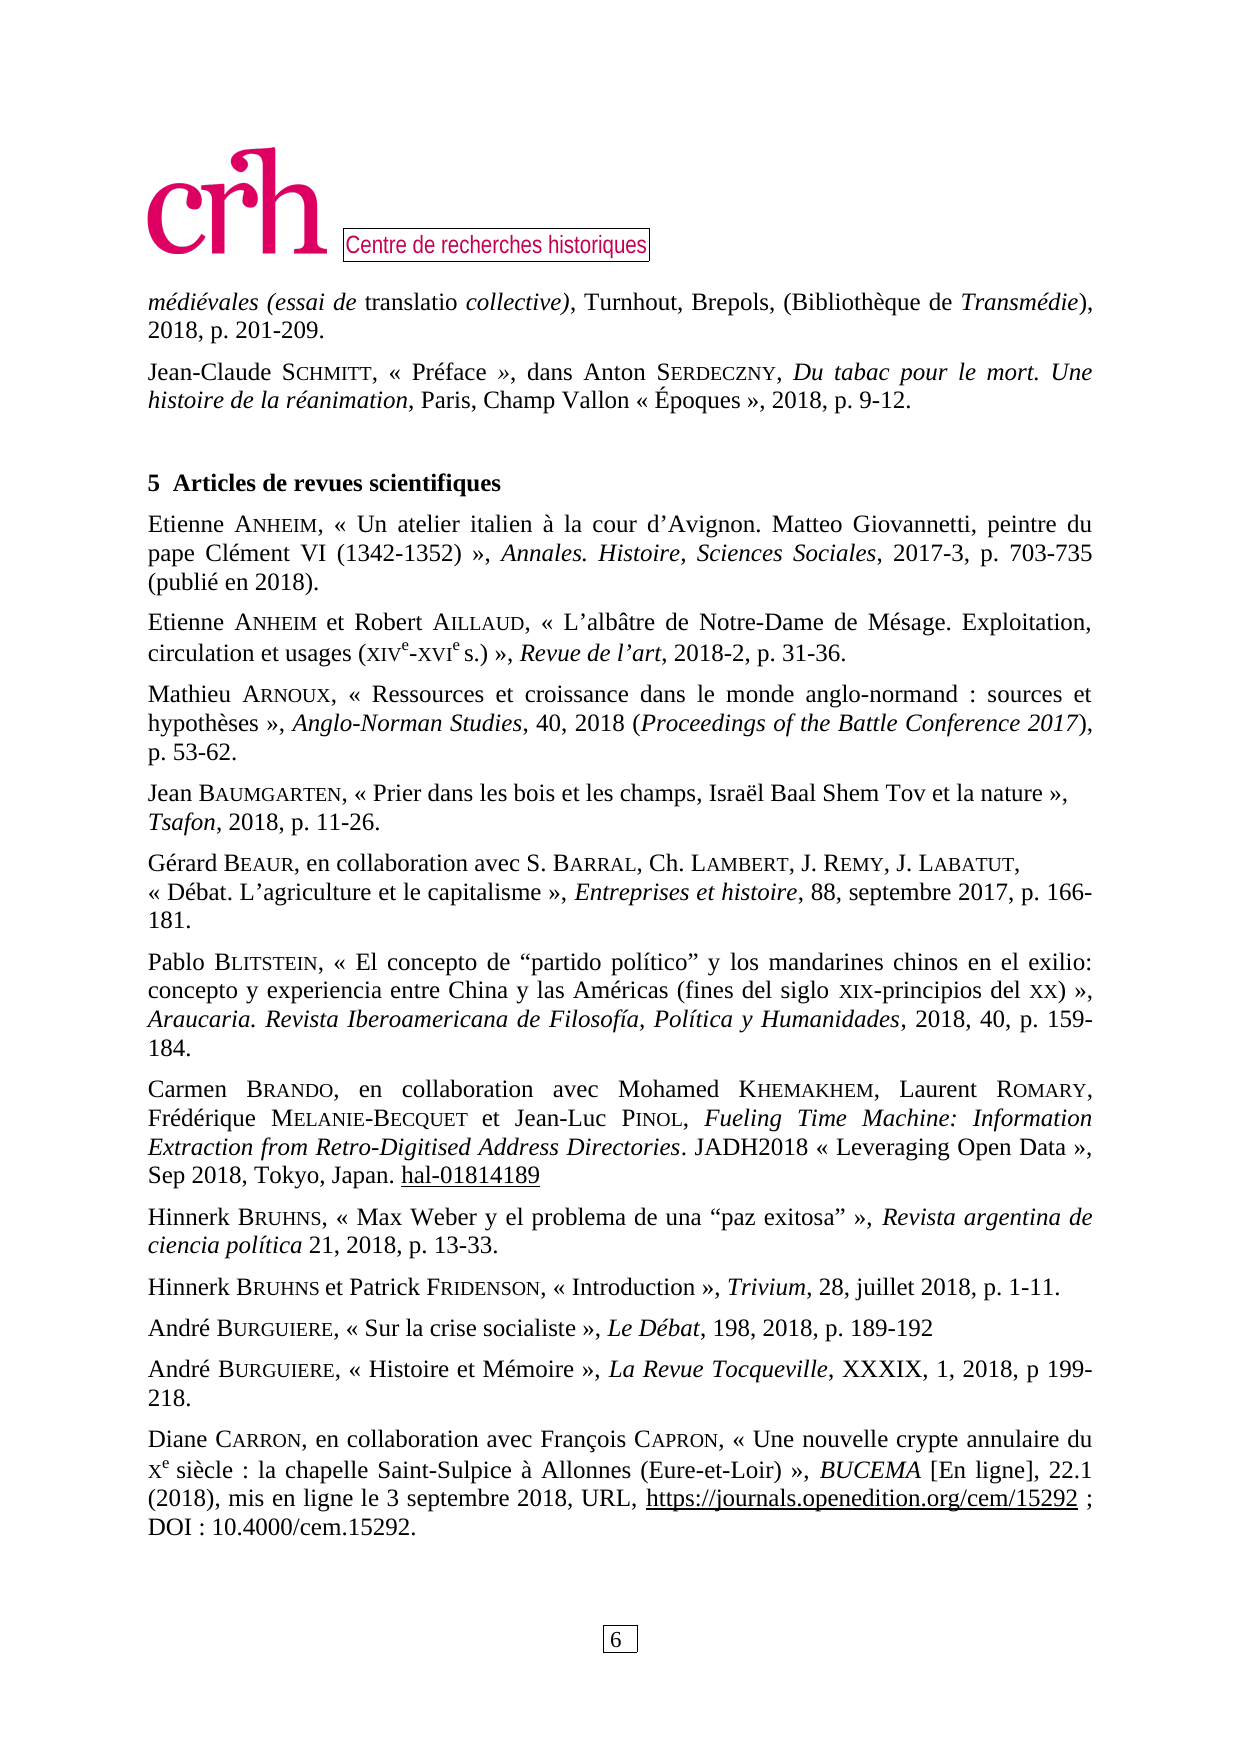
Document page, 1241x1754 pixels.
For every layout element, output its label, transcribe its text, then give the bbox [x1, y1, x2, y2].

text Hinnerk BRUHNS et Patrick FRIDENSON, « Introduction », Trivium, 28, juillet 2018, p. 1-11. André BURGUIERE, « Sur la crise socialiste », Le Débat, 198, 2018, p. 189-192 [148, 1272, 1061, 1342]
subtitle Articles de revues scientifiques [147, 468, 1105, 497]
text Carmen BRANDO, en collaboration avec Mohamed KHEMAKHEM, Laurent ROMARY, Frédérique MELANIE-BECQUET et Jean-Luc PINOL, Fueling Time Machine: Information Extraction from Retro-Digitised Address Directories. JADH2018 « Leveraging Open Data », Sep 2018, Tokyo, Japan. hal-01814189 [148, 1074, 1093, 1189]
text André BURGUIERE, « Histoire et Mémoire », La Revue Tocqueville, XXXIX, 1, 2018, p 199- 218. [148, 1354, 1093, 1412]
text Etienne ANHEIM et Robert AILLAUD, « L’albâtre de Notre-Dame de Mésage. Exploitation, circulation et usages (XIVe-XVIe s.) », Revue de l’art, 2018-2, p. 31-36. [148, 609, 1093, 667]
text « Débat. L’agriculture et le capitalisme », Entreprises et histoire, 88, septembre 2017, p. 166- 181. [148, 877, 1093, 934]
text Pablo BLITSTEIN, « El concepto de “partido político” y los mandarines chinos en el exilio: concepto y experiencia entre China y las Américas (fines del siglo XIX-principios del XX) », Araucaria. Revista Iberoamericana de Filosofía, Política y Humanidades, 2018, 40, p. 159- 184. [148, 947, 1093, 1062]
text médiévales (essai de translatio collective), Turnhout, Brepols, (Bibliothèque de Transmédie), 2018, p. 201-209. [148, 287, 1093, 344]
text Jean BAUMGARTEN, « Prier dans les bois et les champs, Israël Baal Shem Tov et la nature », [148, 778, 1105, 807]
text Etienne ANHEIM, « Un atelier italien à la cour d’Avignon. Matteo Giovannetti, peintre du pape Clément VI (1342-1352) », Annales. Histoire, Sciences Sociales, 2017-3, p. 703-735 (publié en 2018). [148, 509, 1093, 595]
text Gérard BEAUR, en collaboration avec S. BARRAL, Ch. LAMBERT, J. REMY, J. LABATUT, [148, 848, 1105, 877]
text Hinnerk BRUHNS, « Max Weber y el problema de una “paz exitosa” », Revista argentina de ciencia política 21, 2018, p. 13-33. [148, 1202, 1093, 1259]
text Jean-Claude SCHMITT, « Préface », dans Anton SERDECZNY, Du tabac pour le mort. Une histoire de la réanimation, Paris, Champ Vallon « Époques », 2018, p. 9-12. [148, 357, 1093, 414]
picture [147, 147, 327, 254]
text Mathieu ARNOUX, « Ressources et croissance dans le monde anglo-normand : sources et hypothèses », Anglo-Norman Studies, 40, 2018 (Proceedings of the Battle Conference 2017), p. 53-62. [148, 679, 1093, 766]
text Diane CARRON, en collaboration avec François CAPRON, « Une nouvelle crypte annulaire du Xe siècle : la chapelle Saint-Sulpice à Allonnes (Eure-et-Loir) », BUCEMA [En ligne], 22.1 (2018), mis en ligne le 3 septembre 2018, URL, https://journals.openedition.org/cem/15292 ; DOI : 10.4000/cem.15292. [148, 1425, 1093, 1541]
text Tsafon, 2018, p. 11-26. [148, 807, 1105, 836]
